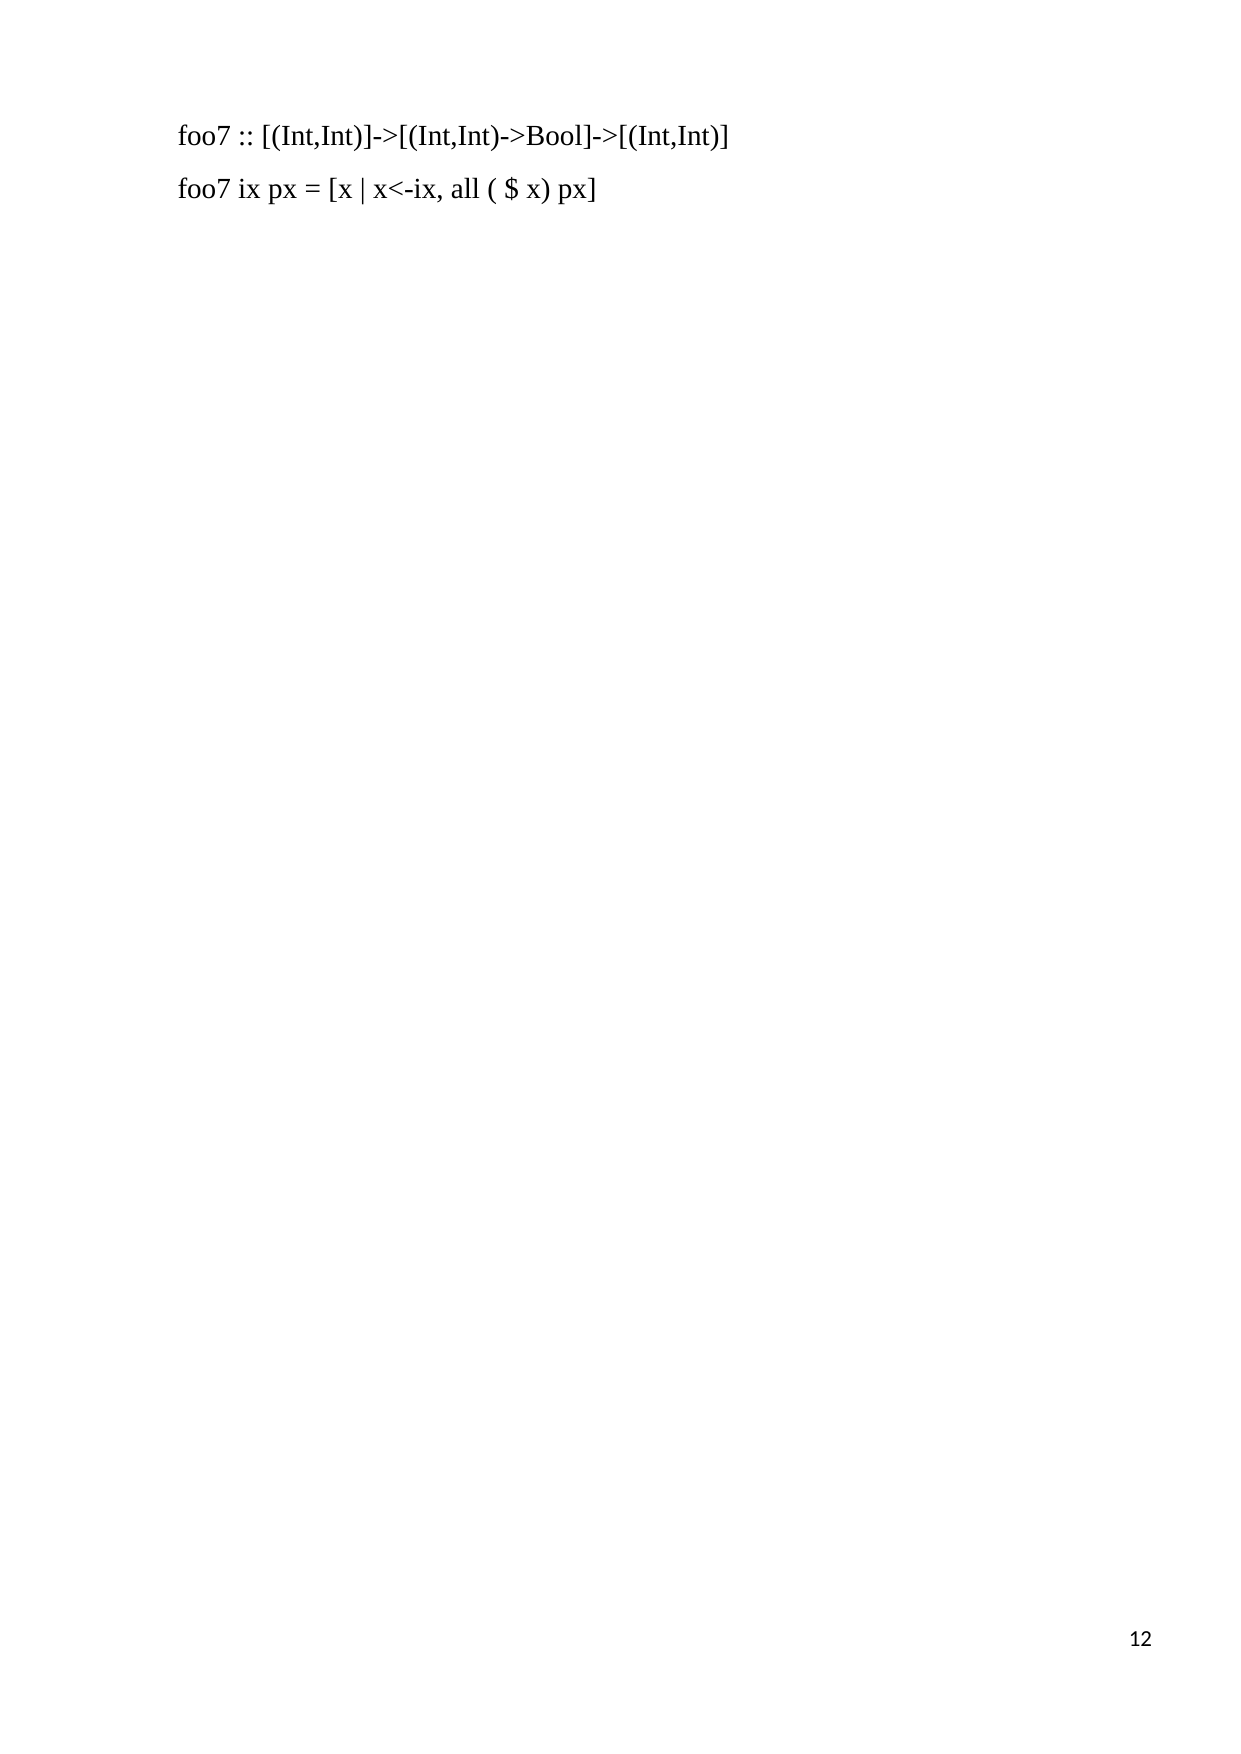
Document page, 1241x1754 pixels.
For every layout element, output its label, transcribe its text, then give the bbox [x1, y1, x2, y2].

text foo7 ix px = [x | x<-ix, all ( $ x) px] [177, 171, 1152, 204]
text foo7 :: [(Int,Int)]->[(Int,Int)->Bool]->[(Int,Int)] [177, 118, 1152, 152]
